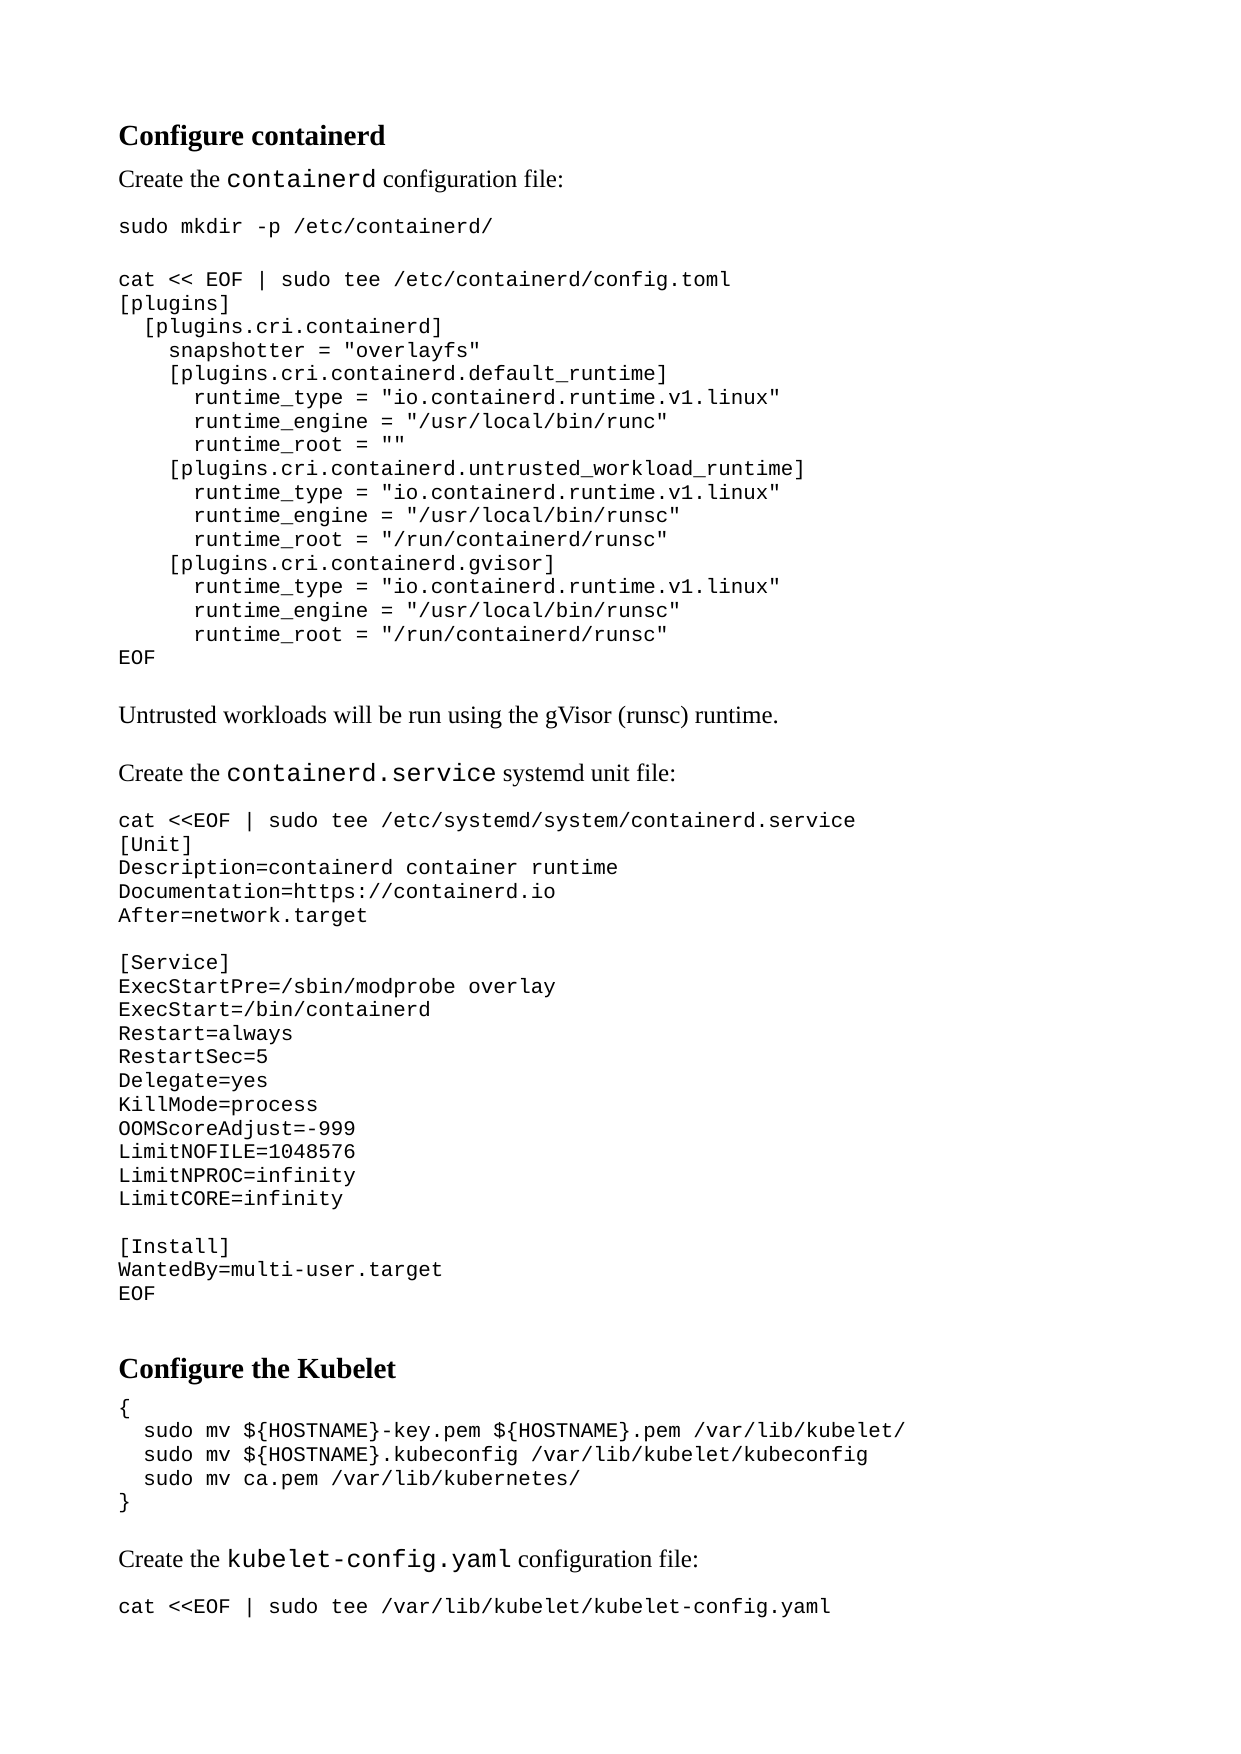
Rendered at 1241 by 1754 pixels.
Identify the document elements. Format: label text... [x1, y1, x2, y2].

text cat << EOF | sudo tee /etc/containerd/config.toml [118, 269, 1122, 292]
text runtime_type = "io.containerd.runtime.v1.linux" [118, 576, 1122, 600]
text OOMScoreAdjust=-999 [118, 1117, 1122, 1141]
text snapshotter = "overlayfs" [118, 340, 1122, 363]
text Restart=always [118, 1023, 1122, 1047]
text runtime_type = "io.containerd.runtime.v1.linux" [118, 482, 1122, 505]
text sudo mkdir -p /etc/containerd/ [118, 216, 1122, 239]
text Create the kubelet-config.yaml configuration file: [118, 1544, 1122, 1575]
text { [118, 1397, 1122, 1420]
text Untrusted workloads will be run using the gVisor (runsc) runtime. [118, 700, 1063, 729]
text sudo mv ca.pem /var/lib/kubernetes/ [118, 1468, 1122, 1491]
text [plugins] [118, 292, 1122, 316]
text [Service] [118, 952, 1122, 976]
text runtime_root = "/run/containerd/runsc" [118, 529, 1122, 553]
text runtime_root = "" [118, 434, 1122, 458]
text RestartSec=5 [118, 1047, 1122, 1070]
text Description=containerd container runtime [118, 857, 1122, 881]
text EOF [118, 647, 1122, 671]
text EOF [118, 1283, 1122, 1307]
text LimitNOFILE=1048576 [118, 1141, 1122, 1165]
text cat <<EOF | sudo tee /var/lib/kubelet/kubelet-config.yaml [118, 1596, 1122, 1620]
text [Unit] [118, 834, 1122, 857]
text WantedBy=multi-user.target [118, 1259, 1122, 1283]
subtitle Configure containerd [118, 118, 1122, 152]
subtitle Configure the Kubelet [118, 1351, 1122, 1384]
text runtime_root = "/run/containerd/runsc" [118, 623, 1122, 647]
text sudo mv ${HOSTNAME}.kubeconfig /var/lib/kubelet/kubeconfig [118, 1444, 1122, 1468]
text cat <<EOF | sudo tee /etc/systemd/system/containerd.service [118, 810, 1122, 834]
text sudo mv ${HOSTNAME}-key.pem ${HOSTNAME}.pem /var/lib/kubelet/ [118, 1420, 1122, 1444]
text runtime_type = "io.containerd.runtime.v1.linux" [118, 387, 1122, 411]
text [plugins.cri.containerd] [118, 316, 1122, 340]
text [Install] [118, 1236, 1122, 1259]
text KillMode=process [118, 1094, 1122, 1117]
text After=network.target [118, 905, 1122, 928]
text runtime_engine = "/usr/local/bin/runsc" [118, 600, 1122, 623]
text } [118, 1491, 1122, 1515]
text runtime_engine = "/usr/local/bin/runsc" [118, 505, 1122, 529]
text [plugins.cri.containerd.untrusted_workload_runtime] [118, 458, 1122, 482]
text runtime_engine = "/usr/local/bin/runc" [118, 411, 1122, 434]
text ExecStartPre=/sbin/modprobe overlay [118, 976, 1122, 999]
text Create the containerd configuration file: [118, 164, 1122, 195]
text Delegate=yes [118, 1070, 1122, 1094]
text ExecStart=/bin/containerd [118, 999, 1122, 1023]
text LimitCORE=infinity [118, 1188, 1122, 1212]
text [plugins.cri.containerd.default_runtime] [118, 363, 1122, 387]
text Create the containerd.service systemd unit file: [118, 758, 1122, 789]
text Documentation=https://containerd.io [118, 881, 1122, 905]
text [plugins.cri.containerd.gvisor] [118, 553, 1122, 576]
text LimitNPROC=infinity [118, 1165, 1122, 1188]
